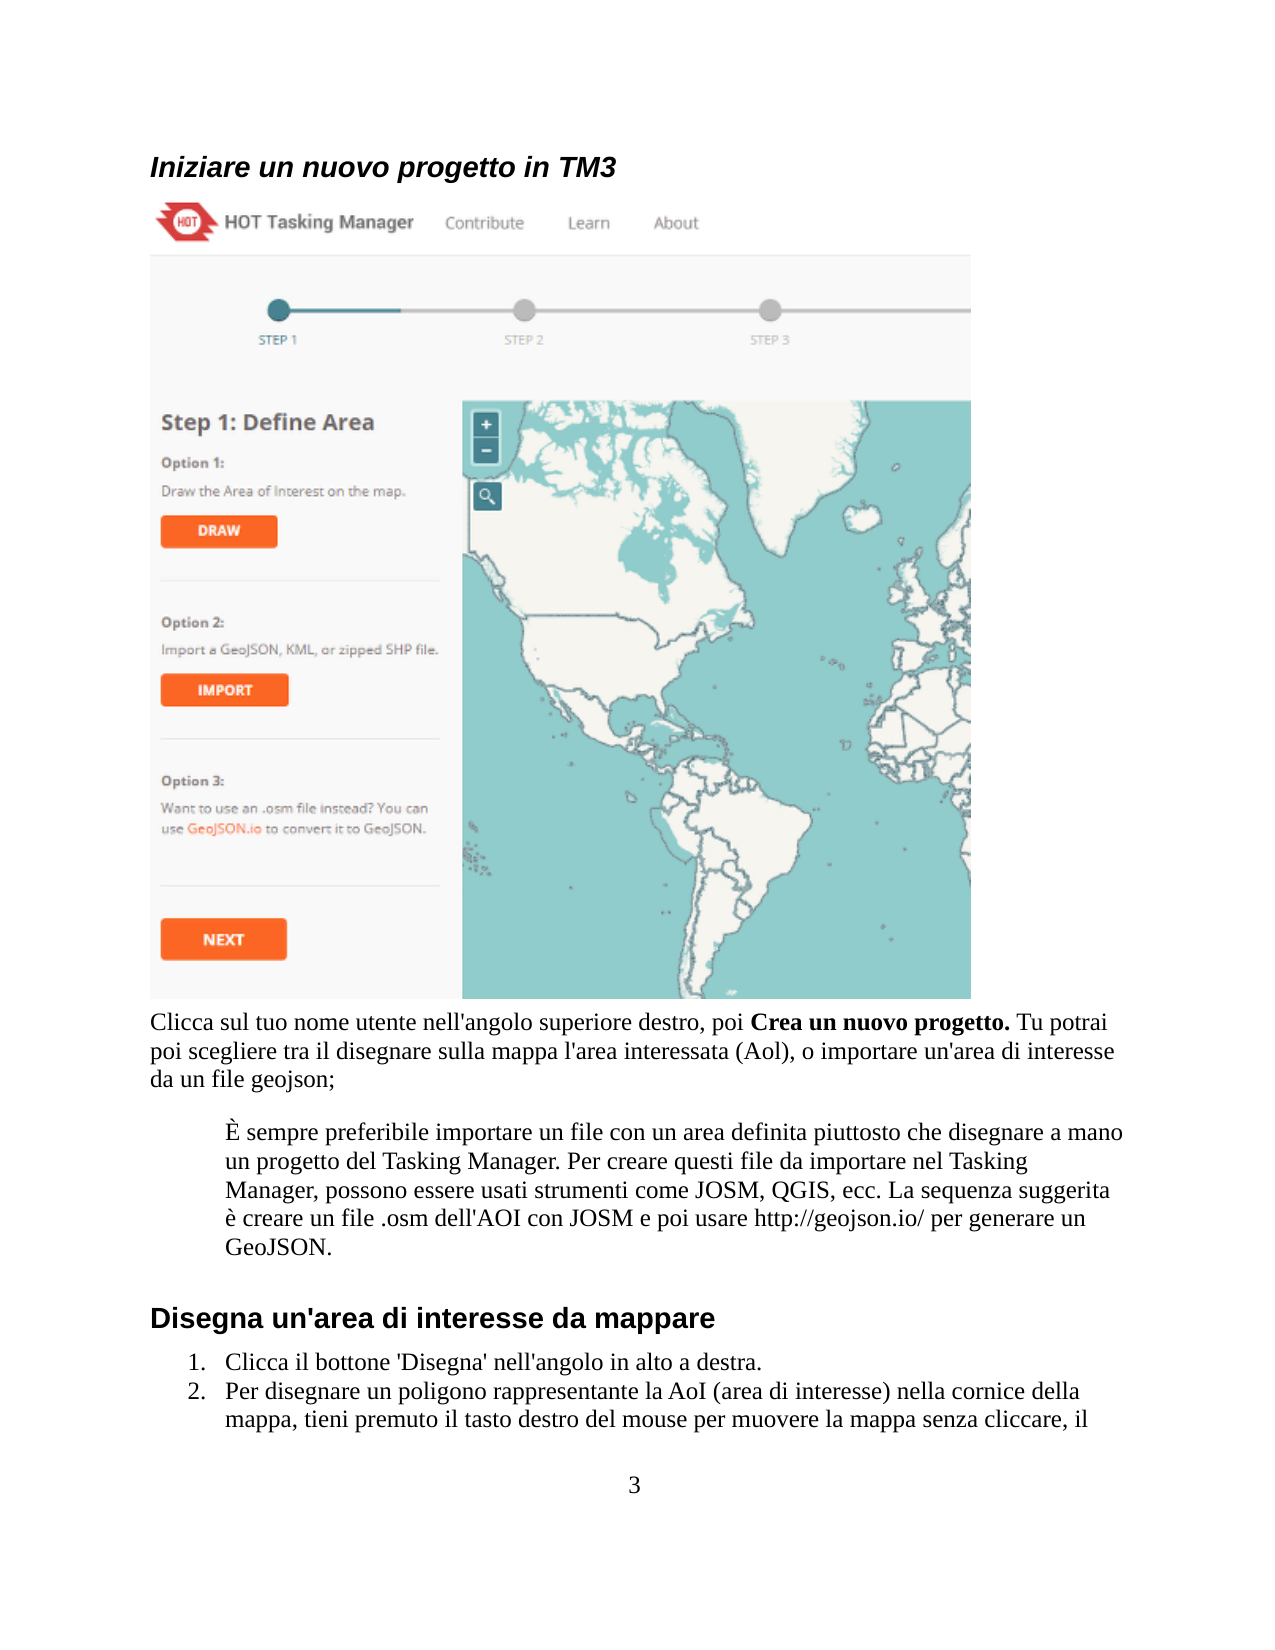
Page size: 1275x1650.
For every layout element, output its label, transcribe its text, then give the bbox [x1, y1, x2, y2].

subtitle Iniziare un nuovo progetto in TM3 [150, 150, 1125, 183]
list Per disegnare un poligono rappresentante la AoI (area di interesse) nella cornice della mappa, tieni premuto il tasto destro del mouse per muovere la mappa senza cliccare, il [187, 1376, 1125, 1433]
subtitle Disegna un'area di interesse da mappare [150, 1301, 1125, 1334]
text Clicca sul tuo nome utente nell'angolo superiore destro, poi Crea un nuovo progetto. Tu potrai poi scegliere tra il disegnare sulla mappa l'area interessata (Aol), o importare un'area di interesse da un file geojson; [150, 1007, 1125, 1093]
picture [150, 196, 971, 999]
text È sempre preferibile importare un file con un area definita piuttosto che disegnare a mano un progetto del Tasking Manager. Per creare questi file da importare nel Tasking Manager, possono essere usati strumenti come JOSM, QGIS, ecc. La sequenza suggerita è creare un file .osm dell'AOI con JOSM e poi usare http://geojson.io/ per generare un GeoJSON. [225, 1117, 1125, 1261]
list Clicca il bottone 'Disegna' nell'angolo in alto a destra. [187, 1347, 1125, 1376]
